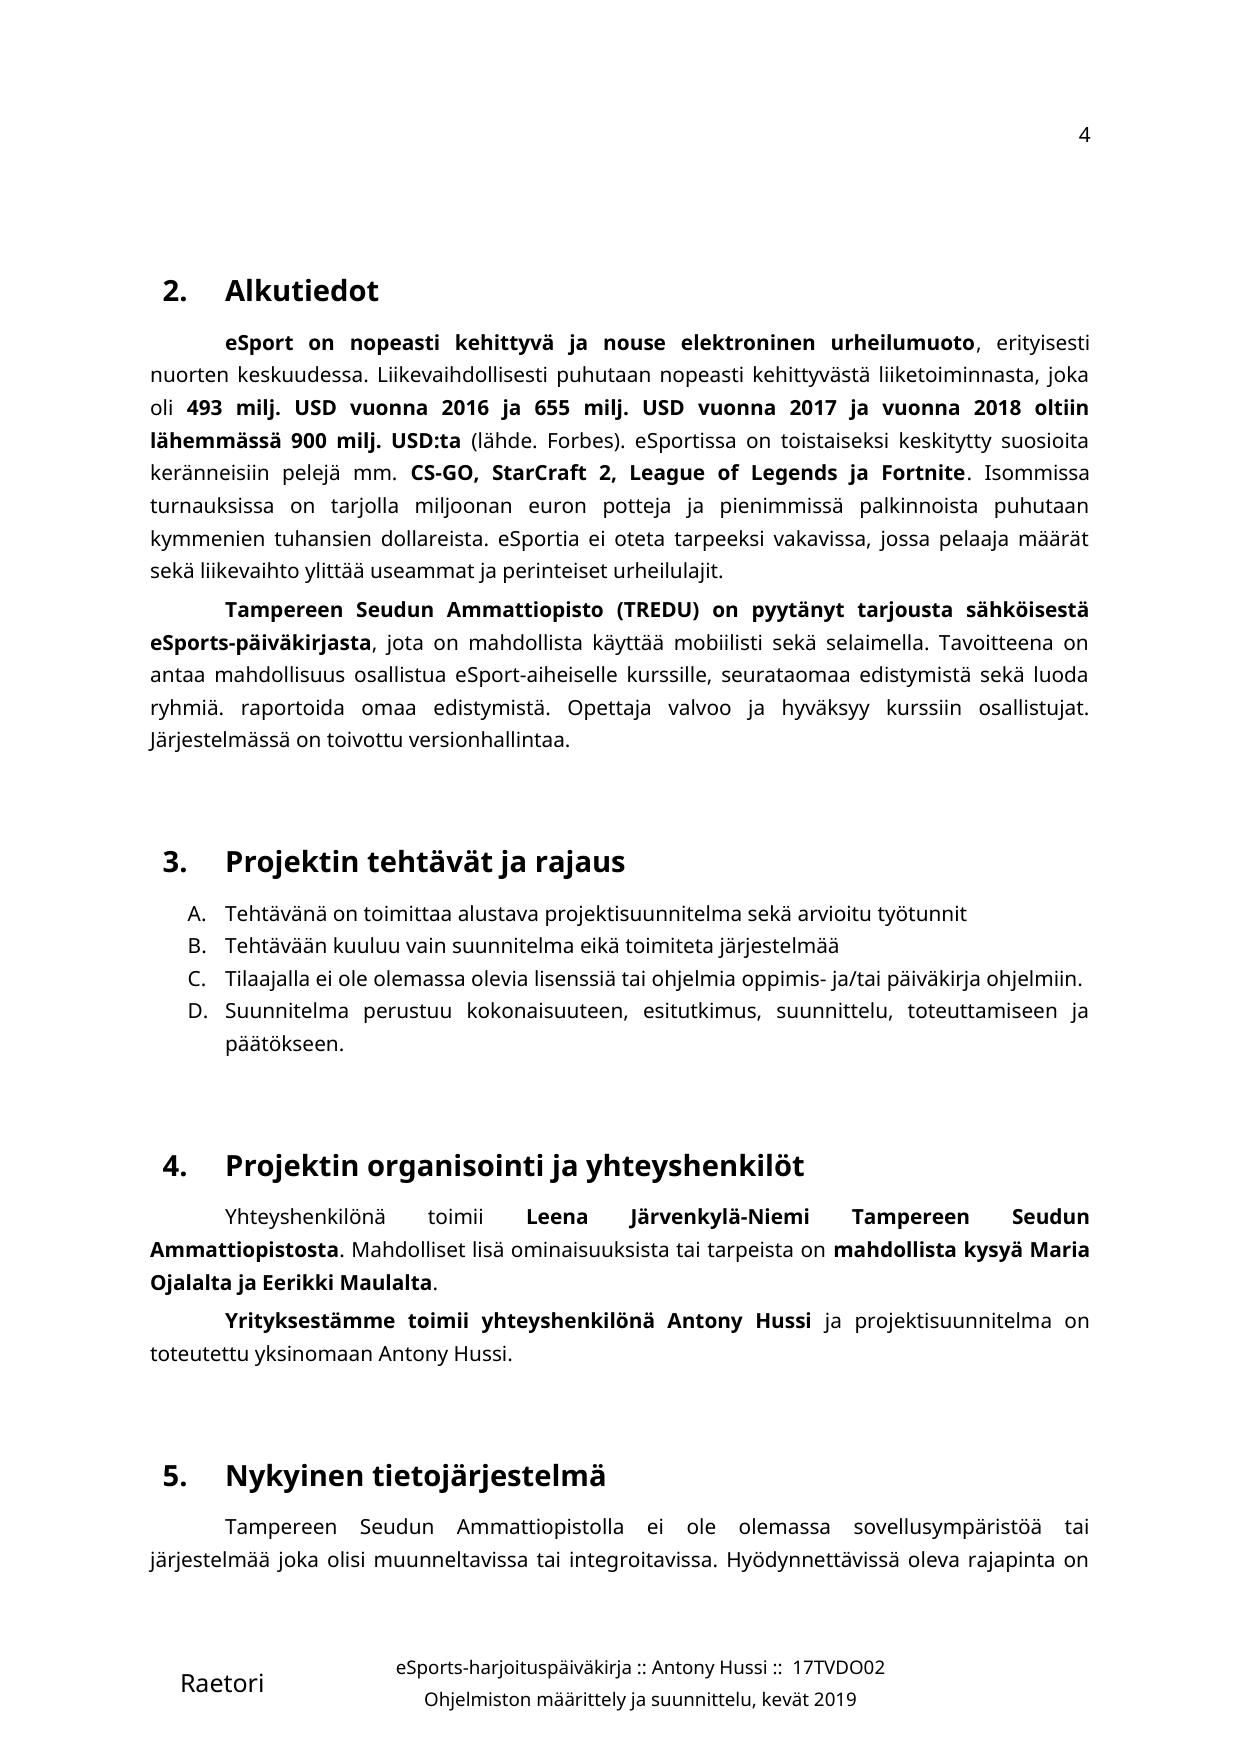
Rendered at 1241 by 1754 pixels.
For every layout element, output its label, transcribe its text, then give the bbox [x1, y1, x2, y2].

list Tehtävään kuuluu vain suunnitelma eikä toimiteta järjestelmää [187, 931, 1090, 960]
subtitle Alkutiedot [187, 271, 1090, 310]
text eSport on nopeasti kehittyvä ja nouse elektroninen urheilumuoto, erityisesti nuorten keskuudessa. Liikevaihdollisesti puhutaan nopeasti kehittyvästä liiketoiminnasta, joka oli 493 milj. USD vuonna 2016 ja 655 milj. USD vuonna 2017 ja vuonna 2018 oltiin lähemmässä 900 milj. USD:ta (lähde. Forbes). eSportissa on toistaiseksi keskitytty suosioita keränneisiin pelejä mm. CS-GO, StarCraft 2, League of Legends ja Fortnite. Isommissa turnauksissa on tarjolla miljoonan euron potteja ja pienimmissä palkinnoista puhutaan kymmenien tuhansien dollareista. eSportia ei oteta tarpeeksi vakavissa, jossa pelaaja määrät sekä liikevaihto ylittää useammat ja perinteiset urheilulajit. [150, 328, 1090, 585]
list Tilaajalla ei ole olemassa olevia lisenssiä tai ohjelmia oppimis- ja/tai päiväkirja ohjelmiin. [187, 964, 1090, 992]
list Suunnitelma perustuu kokonaisuuteen, esitutkimus, suunnittelu, toteuttamiseen ja päätökseen. [187, 997, 1090, 1058]
list Tehtävänä on toimittaa alustava projektisuunnitelma sekä arvioitu työtunnit [187, 899, 1090, 927]
subtitle Projektin organisointi ja yhteyshenkilöt [187, 1145, 1090, 1185]
text Tampereen Seudun Ammattiopistolla ei ole olemassa sovellusympäristöä tai järjestelmää joka olisi muunneltavissa tai integroitavissa. Hyödynnettävissä oleva rajapinta on [150, 1512, 1090, 1573]
text Yhteyshenkilönä toimii Leena Järvenkylä-Niemi Tampereen Seudun Ammattiopistosta. Mahdolliset lisä ominaisuuksista tai tarpeista on mahdollista kysyä Maria Ojalalta ja Eerikki Maulalta. [150, 1202, 1090, 1296]
subtitle Nykyinen tietojärjestelmä [187, 1455, 1090, 1495]
text Tampereen Seudun Ammattiopisto (TREDU) on pyytänyt tarjousta sähköisestä eSports-päiväkirjasta, jota on mahdollista käyttää mobiilisti sekä selaimella. Tavoitteena on antaa mahdollisuus osallistua eSport-aiheiselle kurssille, seurataomaa edistymistä sekä luoda ryhmiä. raportoida omaa edistymistä. Opettaja valvoo ja hyväksyy kurssiin osallistujat. Järjestelmässä on toivottu versionhallintaa. [150, 595, 1090, 754]
text Yrityksestämme toimii yhteyshenkilönä Antony Hussi ja projektisuunnitelma on toteutettu yksinomaan Antony Hussi. [150, 1306, 1090, 1367]
subtitle Projektin tehtävät ja rajaus [187, 841, 1090, 881]
